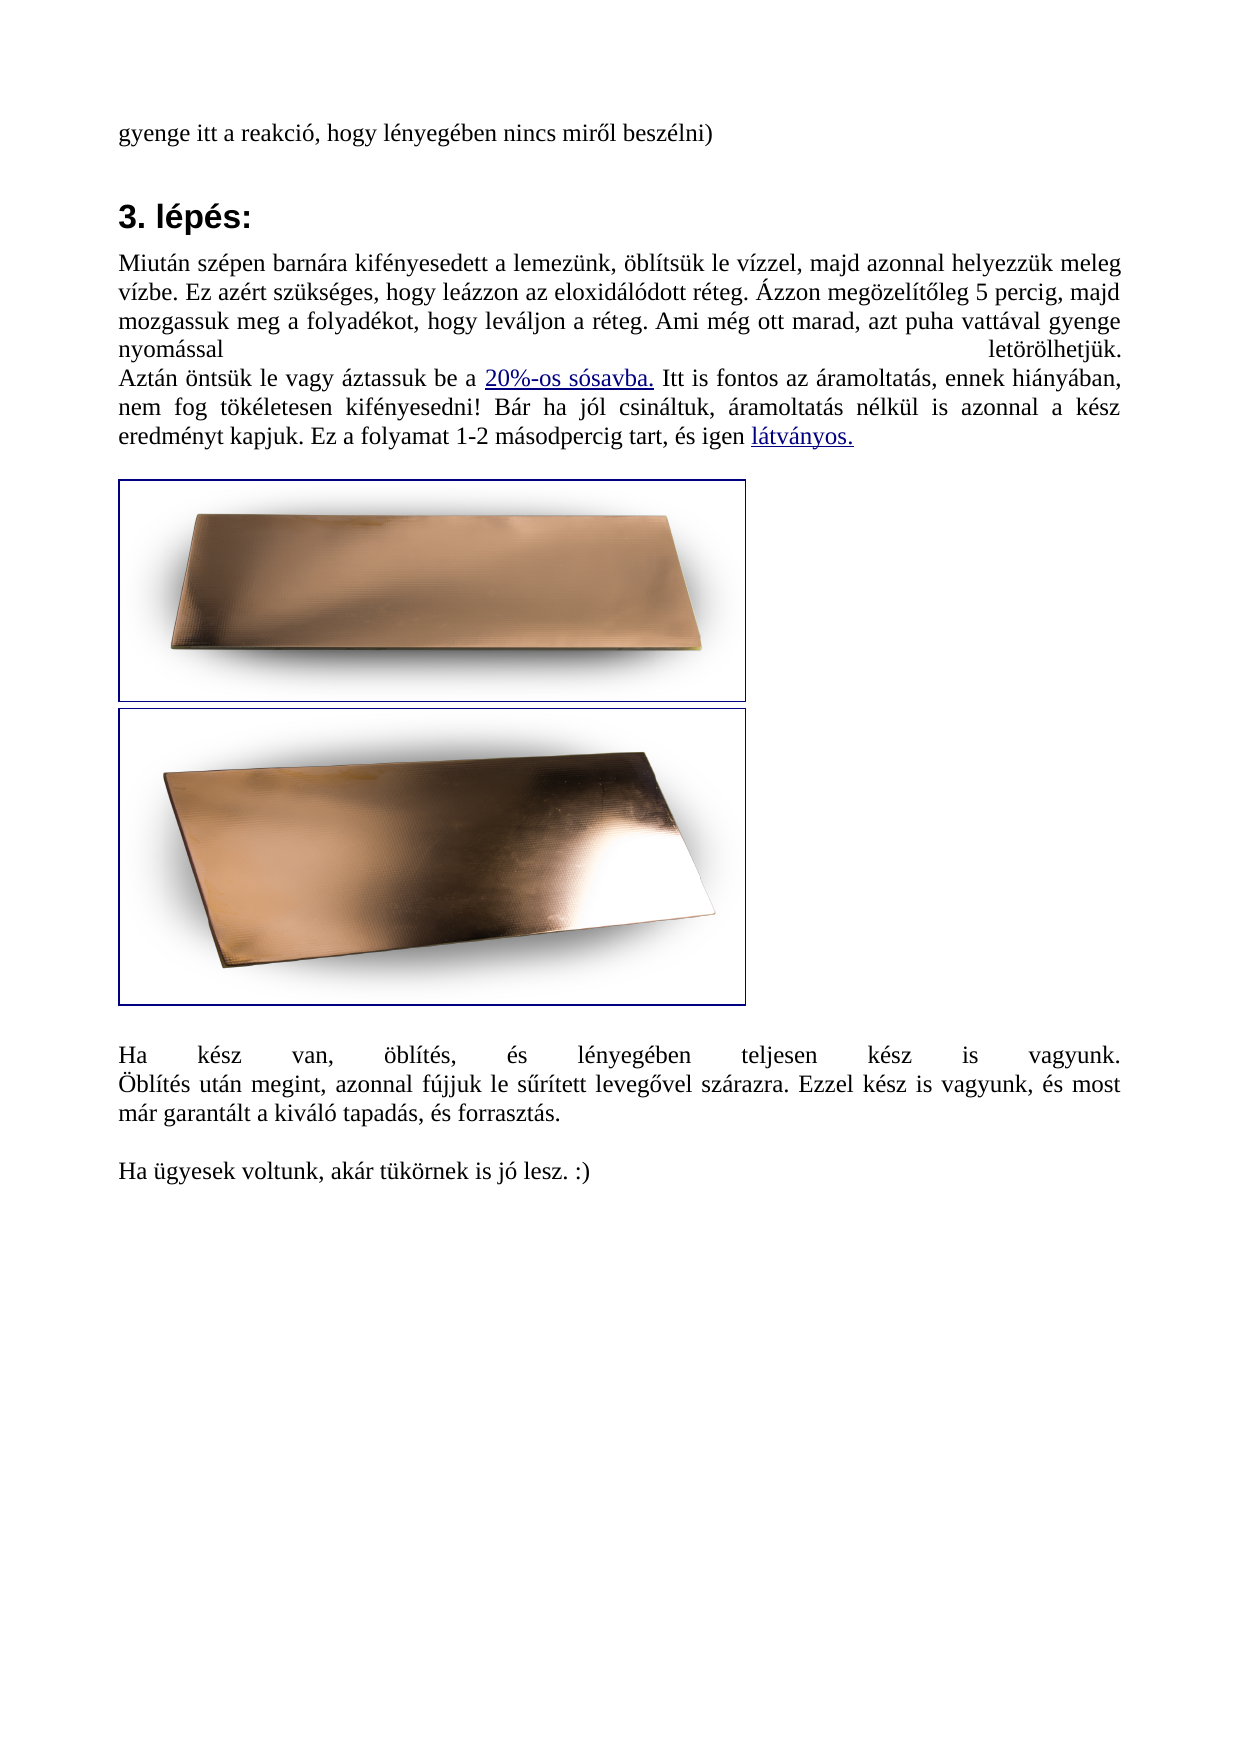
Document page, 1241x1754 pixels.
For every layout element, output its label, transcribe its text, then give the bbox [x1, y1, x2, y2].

text Miután szépen barnára kifényesedett a lemezünk, öblítsük le vízzel, majd azonnal helyezzük meleg vízbe. Ez azért szükséges, hogy leázzon az eloxidálódott réteg. Ázzon megözelítőleg 5 percig, majd mozgassuk meg a folyadékot, hogy leváljon a réteg. Ami még ott marad, azt puha vattával gyenge nyomással letörölhetjük. Aztán öntsük le vagy áztassuk be a 20%-os sósavba. Itt is fontos az áramoltatás, ennek hiányában, nem fog tökéletesen kifényesedni! Bár ha jól csináltuk, áramoltatás nélkül is azonnal a kész eredményt kapjuk. Ez a folyamat 1-2 másodpercig tart, és igen látványos. [118, 248, 1122, 449]
text Ha ügyesek voltunk, akár tükörnek is jó lesz. :) [118, 1156, 1122, 1185]
text Ha kész van, öblítés, és lényegében teljesen kész is vagyunk. Öblítés után megint, azonnal fújjuk le sűrített levegővel szárazra. Ezzel kész is vagyunk, és most már garantált a kiváló tapadás, és forrasztás. [118, 1041, 1122, 1127]
picture [120, 481, 745, 701]
subtitle 3. lépés: [118, 197, 1122, 236]
picture [120, 709, 745, 1004]
text gyenge itt a reakció, hogy lényegében nincs miről beszélni) [118, 118, 1122, 147]
